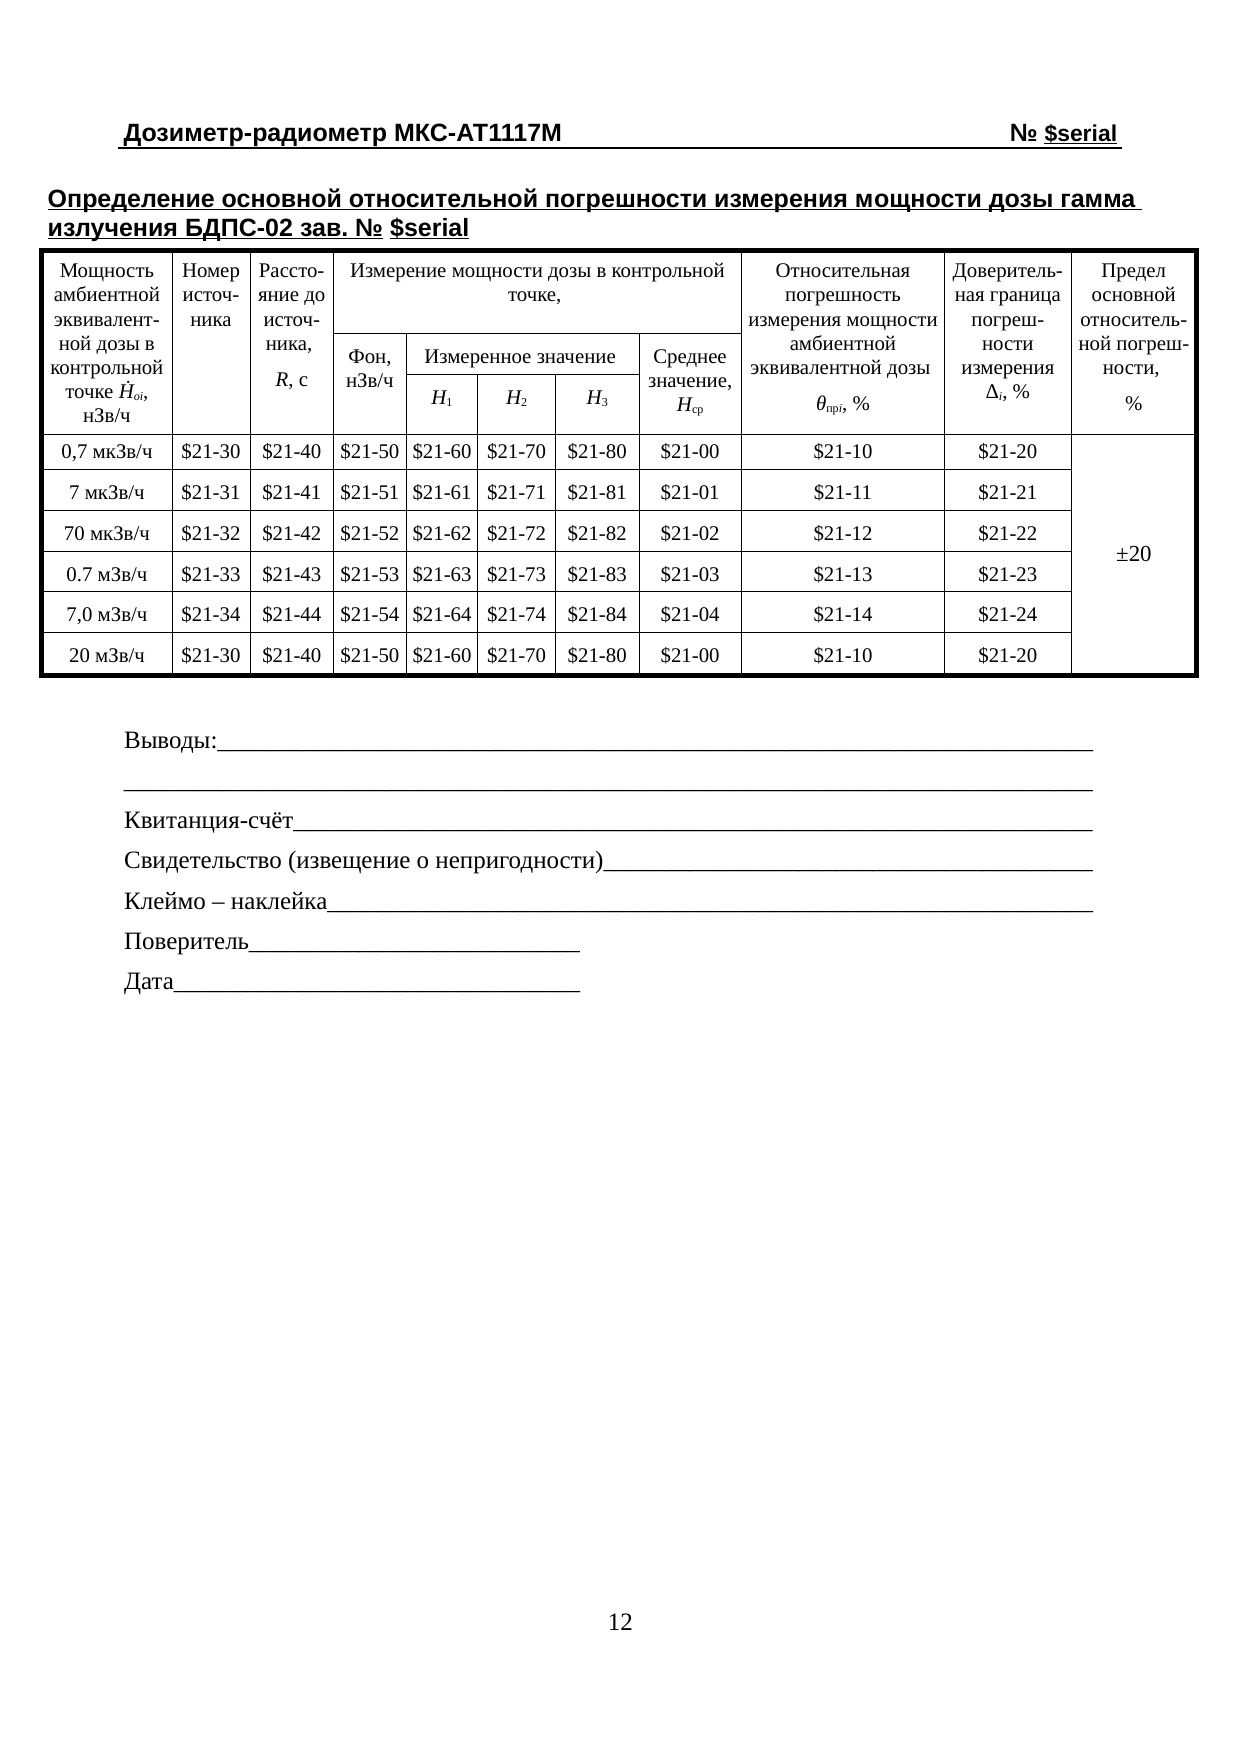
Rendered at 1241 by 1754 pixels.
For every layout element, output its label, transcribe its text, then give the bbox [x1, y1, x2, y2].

table_cell $21-70 [478, 435, 555, 469]
table_cell $21-64 [407, 592, 477, 632]
table_cell $21-23 [945, 552, 1071, 591]
table_cell $21-22 [945, 511, 1071, 551]
table_cell 70 мкЗв/ч [44, 511, 172, 551]
table_cell $21-52 [334, 511, 406, 551]
table_cell Дата [118, 960, 1122, 1001]
table_cell Фон, нЗв/ч [334, 334, 406, 433]
table_cell Рассто-яние до источ-ника, R, с [251, 253, 333, 433]
table_cell Свидетельство (извещение о непригодности) [118, 840, 1122, 880]
table_cell $21-82 [556, 511, 639, 551]
table_cell $21-12 [742, 511, 944, 551]
table_cell $21-10 [742, 633, 944, 673]
table_cell 0.7 мЗв/ч [44, 552, 172, 591]
table_cell Предел основной относитель-ной погреш-ности, % [1072, 253, 1194, 433]
table_cell $21-13 [742, 552, 944, 591]
table_cell $21-60 [407, 633, 477, 673]
table_cell $21-54 [334, 592, 406, 632]
table_cell $21-00 [640, 435, 741, 469]
table_cell $21-53 [334, 552, 406, 591]
table_cell $21-61 [407, 470, 477, 510]
table_cell $21-62 [407, 511, 477, 551]
table_cell $21-11 [742, 470, 944, 510]
table_cell $21-40 [251, 435, 333, 469]
table_cell Измерение мощности дозы в контрольной точке, [334, 253, 741, 333]
table_cell H2 [478, 375, 555, 433]
table_cell $21-04 [640, 592, 741, 632]
table_cell $21-02 [640, 511, 741, 551]
table_cell 7 мкЗв/ч [44, 470, 172, 510]
table_header Определение основной относительной погрешности измерения мощности дозы гамма излучения БДПС-02 зав. № $serial [42, 179, 1196, 247]
table_cell $21-81 [556, 470, 639, 510]
table_cell $21-14 [742, 592, 944, 632]
table_cell 0,7 мкЗв/ч [44, 435, 172, 469]
table_cell Измеренное значение [407, 334, 639, 374]
table_cell $21-34 [173, 592, 250, 632]
table_cell Клеймо – наклейка [118, 880, 1122, 920]
table_cell $21-00 [640, 633, 741, 673]
table_cell $21-60 [407, 435, 477, 469]
table_cell $21-10 [742, 435, 944, 469]
table_cell $21-44 [251, 592, 333, 632]
table_cell $21-51 [334, 470, 406, 510]
table_cell 7,0 мЗв/ч [44, 592, 172, 632]
table_cell $21-70 [478, 633, 555, 673]
table_cell $21-33 [173, 552, 250, 591]
table_cell $21-32 [173, 511, 250, 551]
table_cell Среднее значение, Hср [640, 334, 741, 433]
table_cell $21-74 [478, 592, 555, 632]
table_cell $21-72 [478, 511, 555, 551]
table_cell $21-03 [640, 552, 741, 591]
table_cell $21-24 [945, 592, 1071, 632]
table_cell $21-80 [556, 633, 639, 673]
table_cell Доверитель-ная граница погреш-ности измерения Δi, % [945, 253, 1071, 433]
table_cell Поверитель [118, 920, 1122, 960]
table_cell $21-63 [407, 552, 477, 591]
table_cell $21-42 [251, 511, 333, 551]
table_cell H1 [407, 375, 477, 433]
table_cell $21-83 [556, 552, 639, 591]
table_cell $21-71 [478, 470, 555, 510]
table_cell $21-30 [173, 435, 250, 469]
table_cell Мощность амбиентной эквивалент-ной дозы в контрольной точке Ḣoi, нЗв/ч [44, 253, 172, 433]
table_cell $21-41 [251, 470, 333, 510]
table_cell $21-80 [556, 435, 639, 469]
table_cell $21-73 [478, 552, 555, 591]
table_header Выводы: [118, 719, 1122, 759]
table_cell $21-40 [251, 633, 333, 673]
table_cell $21-20 [945, 435, 1071, 469]
table_cell $21-50 [334, 435, 406, 469]
table_cell Относительная погрешность измерения мощности амбиентной эквивалентной дозы θпрi, % [742, 253, 944, 433]
table_cell $21-01 [640, 470, 741, 510]
table_cell 20 мЗв/ч [44, 633, 172, 673]
table_cell $21-21 [945, 470, 1071, 510]
table_cell Номер источ-ника [173, 253, 250, 433]
table_cell $21-31 [173, 470, 250, 510]
table_cell $21-43 [251, 552, 333, 591]
table_cell $21-20 [945, 633, 1071, 673]
table_cell $21-84 [556, 592, 639, 632]
table_cell ±20 [1072, 435, 1194, 673]
table_cell [118, 759, 1122, 799]
table_cell H3 [556, 375, 639, 433]
table_cell $21-50 [334, 633, 406, 673]
table_cell $21-30 [173, 633, 250, 673]
table_cell Квитанция-счёт [118, 800, 1122, 840]
